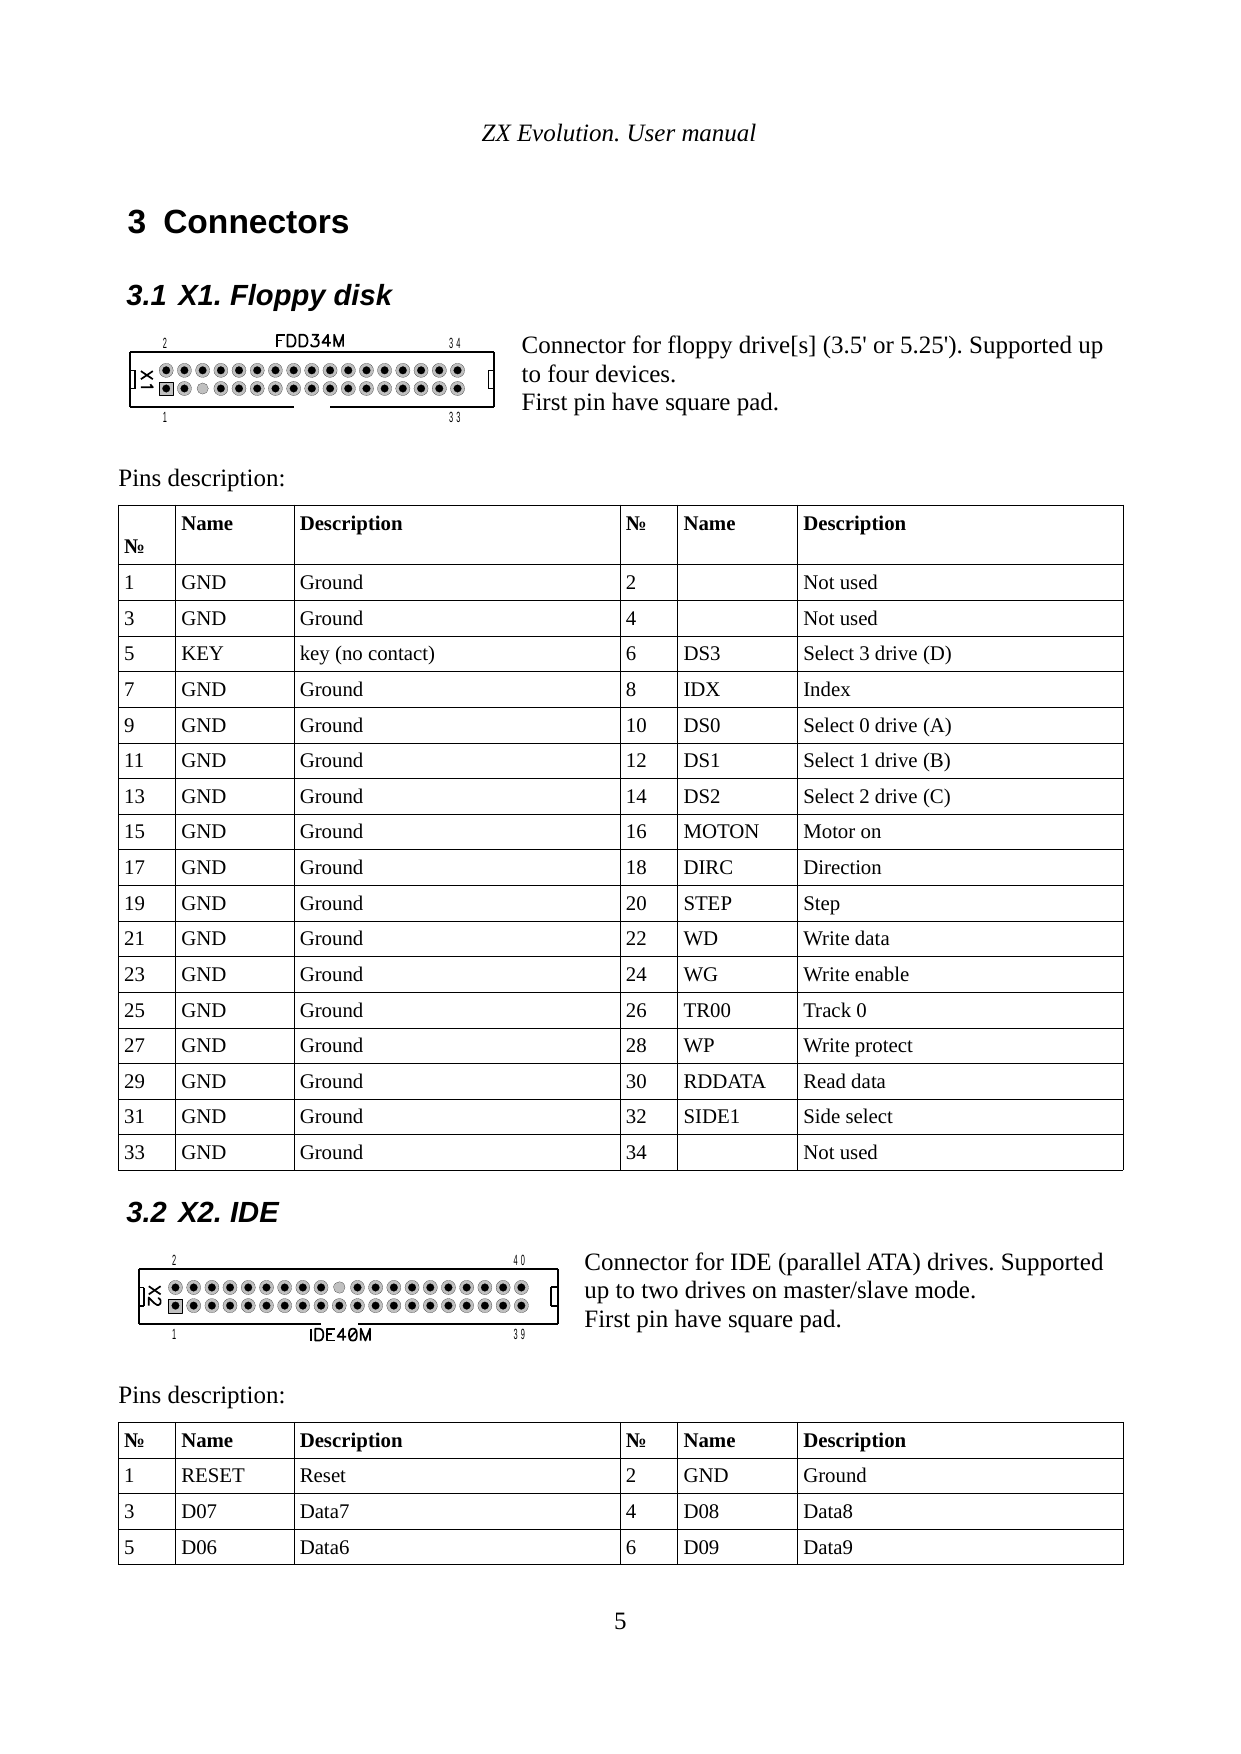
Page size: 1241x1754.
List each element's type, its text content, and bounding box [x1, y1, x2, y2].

table_header [118, 1241, 578, 1381]
table_header № [621, 506, 677, 564]
table_cell [678, 565, 797, 600]
table_header Name [678, 506, 797, 564]
table_header Name [176, 1423, 294, 1457]
table_header Description [798, 1423, 1123, 1457]
table_header № [621, 1423, 677, 1457]
table_cell 11 [119, 744, 175, 778]
table_cell Index [798, 672, 1123, 707]
table_cell 29 [119, 1064, 175, 1099]
subtitle X1. Floppy disk [118, 278, 1122, 312]
table_cell RDDATA [678, 1064, 797, 1099]
table_cell GND [176, 850, 294, 885]
table_cell 19 [119, 886, 175, 921]
table_cell WG [678, 957, 797, 992]
table_cell 6 [621, 637, 677, 671]
table_cell key (no contact) [295, 637, 620, 671]
table_cell 25 [119, 993, 175, 1027]
table_cell 4 [621, 1494, 677, 1529]
table_cell Ground [295, 850, 620, 885]
table_cell 3 [119, 1494, 175, 1529]
table_cell 5 [119, 1530, 175, 1564]
subtitle X2. IDE [118, 1195, 1122, 1228]
table_cell 18 [621, 850, 677, 885]
table_header Description [295, 506, 620, 564]
table_cell 23 [119, 957, 175, 992]
table_cell 21 [119, 922, 175, 956]
table_cell 10 [621, 708, 677, 742]
table_cell 28 [621, 1029, 677, 1063]
table_cell 30 [621, 1064, 677, 1099]
table_cell 3 [119, 601, 175, 636]
table_cell Side select [798, 1100, 1123, 1134]
table_cell D06 [176, 1530, 294, 1564]
table_cell Data8 [798, 1494, 1123, 1529]
table_cell DS1 [678, 744, 797, 778]
table_cell 34 [621, 1135, 677, 1170]
table_cell Reset [295, 1459, 620, 1493]
table_cell GND [176, 922, 294, 956]
table_header № [119, 506, 175, 564]
table_cell Not used [798, 565, 1123, 600]
table_header Description [798, 506, 1123, 564]
table_cell [678, 1135, 797, 1170]
table_cell Motor on [798, 815, 1123, 849]
table_cell GND [176, 993, 294, 1027]
table_cell GND [176, 708, 294, 742]
table_cell Ground [295, 1100, 620, 1134]
table_cell Select 3 drive (D) [798, 637, 1123, 671]
table_cell Ground [295, 886, 620, 921]
table_cell 15 [119, 815, 175, 849]
table_cell GND [176, 957, 294, 992]
table_cell Ground [295, 993, 620, 1027]
table_cell 7 [119, 672, 175, 707]
text Pins description: [118, 1381, 1122, 1409]
table_cell Read data [798, 1064, 1123, 1099]
table_cell 14 [621, 779, 677, 814]
table_cell Ground [295, 1135, 620, 1170]
table_cell Select 0 drive (A) [798, 708, 1123, 742]
table_cell GND [176, 744, 294, 778]
table_cell GND [176, 565, 294, 600]
table_cell GND [176, 1100, 294, 1134]
table_cell DS2 [678, 779, 797, 814]
table_cell DIRC [678, 850, 797, 885]
table_cell Direction [798, 850, 1123, 885]
table_cell GND [176, 815, 294, 849]
table_cell 4 [621, 601, 677, 636]
table_cell Step [798, 886, 1123, 921]
table_cell Data9 [798, 1530, 1123, 1564]
table_cell Ground [295, 957, 620, 992]
table_cell 20 [621, 886, 677, 921]
table_cell 12 [621, 744, 677, 778]
table_cell 31 [119, 1100, 175, 1134]
table_cell DS3 [678, 637, 797, 671]
table_cell 24 [621, 957, 677, 992]
table_cell GND [176, 886, 294, 921]
table_cell 16 [621, 815, 677, 849]
table_cell Not used [798, 1135, 1123, 1170]
text Pins description: [118, 463, 1122, 492]
table_cell [678, 601, 797, 636]
table_cell WP [678, 1029, 797, 1063]
table_cell 2 [621, 1459, 677, 1493]
table_cell Ground [295, 922, 620, 956]
table_cell Ground [295, 779, 620, 814]
table_cell Data7 [295, 1494, 620, 1529]
table_cell RESET [176, 1459, 294, 1493]
table_header Connector for floppy drive[s] (3.5' or 5.25'). Supported up to four devices. First pin have square pad. [516, 324, 1123, 463]
table_header № [119, 1423, 175, 1457]
subtitle Connectors [118, 202, 1122, 241]
table_cell 1 [119, 565, 175, 600]
table_cell GND [176, 672, 294, 707]
table_cell GND [176, 1029, 294, 1063]
table_cell Ground [295, 1064, 620, 1099]
table_cell STEP [678, 886, 797, 921]
table_cell TR00 [678, 993, 797, 1027]
table_cell WD [678, 922, 797, 956]
table_cell Write data [798, 922, 1123, 956]
table_cell D08 [678, 1494, 797, 1529]
table_cell 1 [119, 1459, 175, 1493]
table_cell IDX [678, 672, 797, 707]
table_cell DS0 [678, 708, 797, 742]
table_cell Ground [295, 815, 620, 849]
table_cell Ground [295, 744, 620, 778]
table_cell 5 [119, 637, 175, 671]
table_cell 17 [119, 850, 175, 885]
table_cell 33 [119, 1135, 175, 1170]
table_cell 22 [621, 922, 677, 956]
table_cell 13 [119, 779, 175, 814]
table_cell Track 0 [798, 993, 1123, 1027]
table_cell 6 [621, 1530, 677, 1564]
table_cell Data6 [295, 1530, 620, 1564]
table_cell GND [678, 1459, 797, 1493]
table_cell D09 [678, 1530, 797, 1564]
table_cell GND [176, 601, 294, 636]
table_cell Write enable [798, 957, 1123, 992]
table_cell 2 [621, 565, 677, 600]
table_cell D07 [176, 1494, 294, 1529]
table_cell Ground [798, 1459, 1123, 1493]
table_cell MOTON [678, 815, 797, 849]
table_header [118, 324, 516, 463]
table_cell KEY [176, 637, 294, 671]
table_cell 32 [621, 1100, 677, 1134]
table_cell GND [176, 1064, 294, 1099]
table_cell Select 2 drive (C) [798, 779, 1123, 814]
table_cell Ground [295, 672, 620, 707]
table_cell Ground [295, 601, 620, 636]
table_cell Not used [798, 601, 1123, 636]
table_header Description [295, 1423, 620, 1457]
table_cell 26 [621, 993, 677, 1027]
table_cell 8 [621, 672, 677, 707]
table_cell GND [176, 1135, 294, 1170]
table_cell Write protect [798, 1029, 1123, 1063]
table_cell Ground [295, 1029, 620, 1063]
table_cell Ground [295, 708, 620, 742]
table_cell GND [176, 779, 294, 814]
table_header Connector for IDE (parallel ATA) drives. Supported up to two drives on master/slave mode. First pin have square pad. [579, 1241, 1123, 1381]
table_cell 27 [119, 1029, 175, 1063]
table_header Name [678, 1423, 797, 1457]
table_cell 9 [119, 708, 175, 742]
table_header Name [176, 506, 294, 564]
table_cell Select 1 drive (B) [798, 744, 1123, 778]
table_cell SIDE1 [678, 1100, 797, 1134]
table_cell Ground [295, 565, 620, 600]
